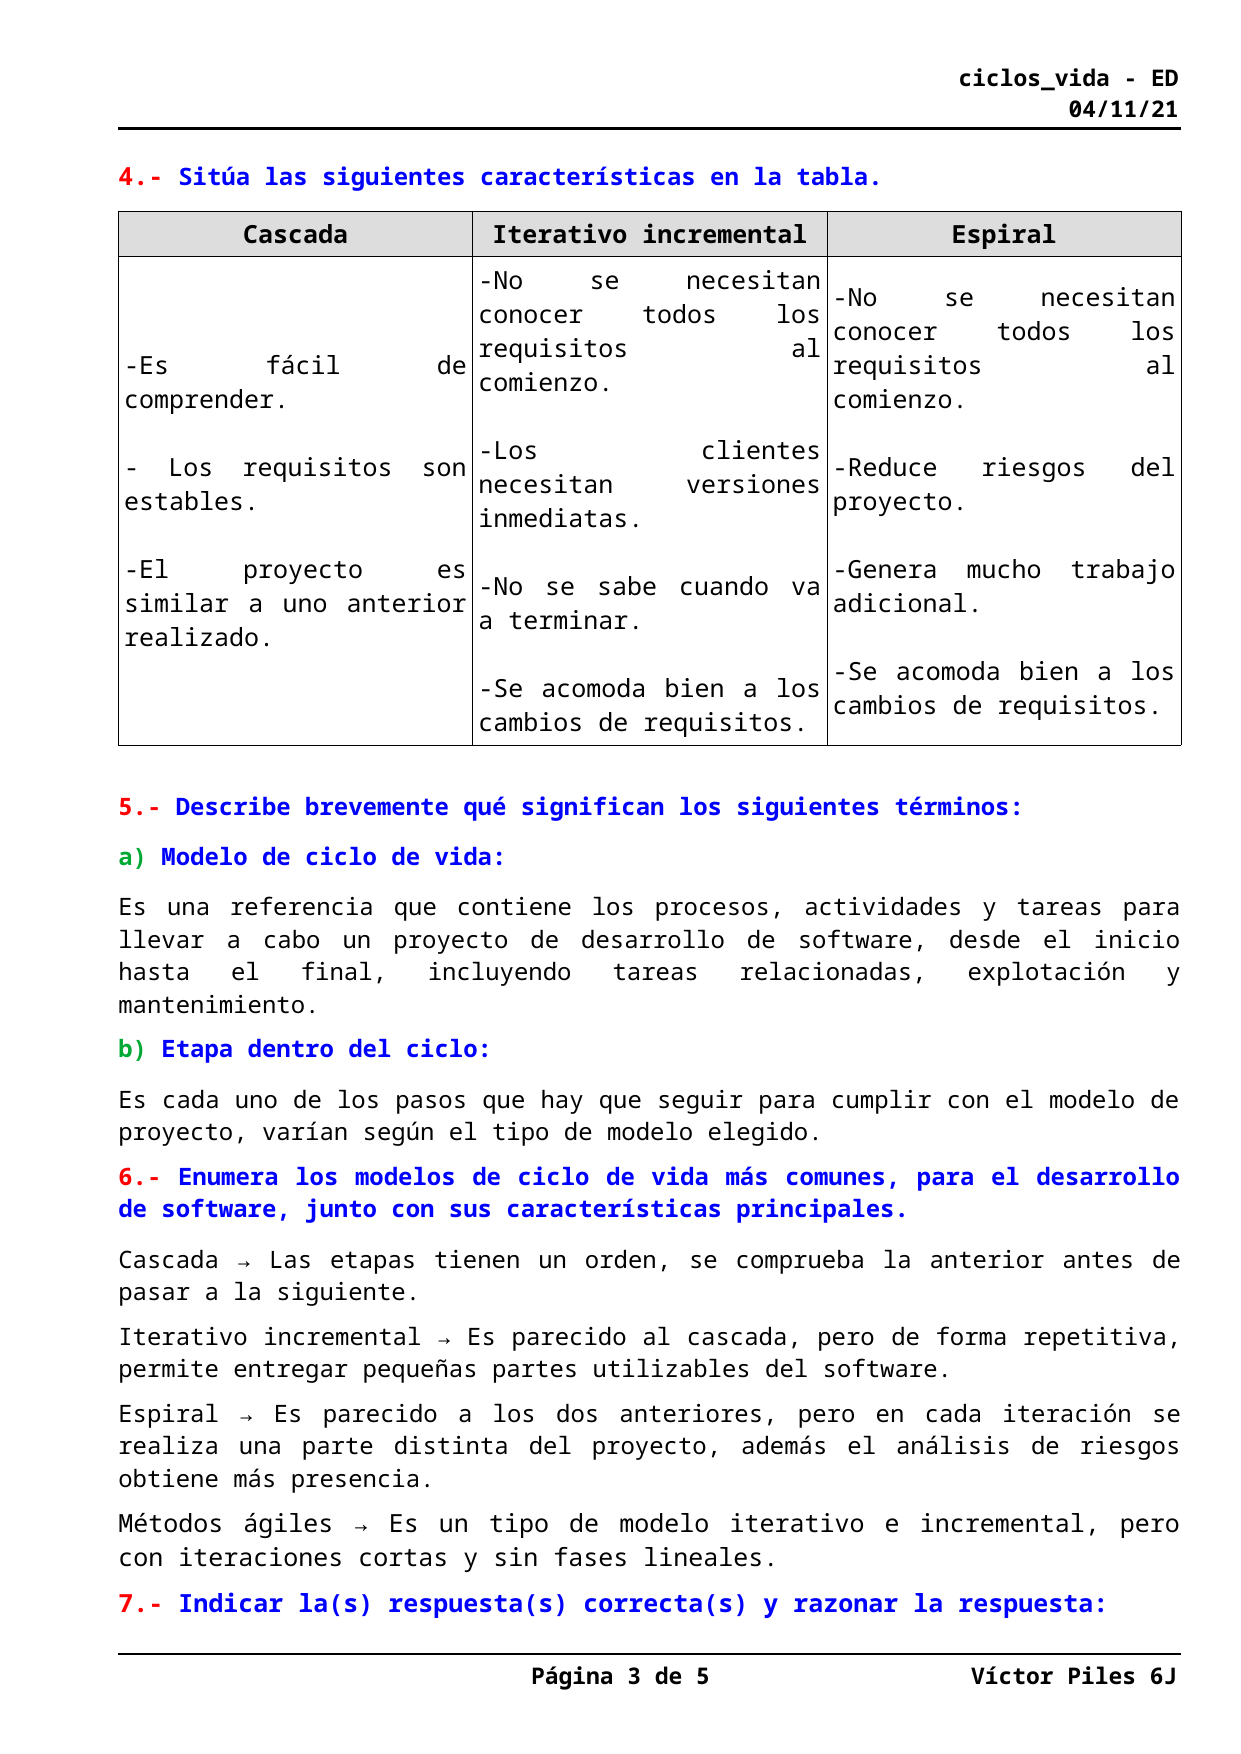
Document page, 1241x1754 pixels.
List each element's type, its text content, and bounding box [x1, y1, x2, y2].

text Métodos ágiles → Es un tipo de modelo iterativo e incremental, pero con iteraciones cortas y sin fases lineales. [118, 1506, 1181, 1574]
text 7.- Indicar la(s) respuesta(s) correcta(s) y razonar la respuesta: [118, 1586, 1181, 1620]
text 6.- Enumera los modelos de ciclo de vida más comunes, para el desarrollo de software, junto con sus características principales. [118, 1159, 1181, 1225]
text Es una referencia que contiene los procesos, actividades y tareas para llevar a cabo un proyecto de desarrollo de software, desde el inicio hasta el final, incluyendo tareas relacionadas, explotación y mantenimiento. [118, 890, 1181, 1020]
table_header Espiral [828, 212, 1181, 256]
text b) Etapa dentro del ciclo: [118, 1032, 1181, 1065]
table_header Cascada [119, 212, 472, 256]
text Es cada uno de los pasos que hay que seguir para cumplir con el modelo de proyecto, varían según el tipo de modelo elegido. [118, 1082, 1181, 1148]
text a) Modelo de ciclo de vida: [118, 840, 1181, 872]
text Cascada → Las etapas tienen un orden, se comprueba la anterior antes de pasar a la siguiente. [118, 1242, 1181, 1308]
table_cell -Es fácil de comprender. - Los requisitos son estables. -El proyecto es similar a uno anterior realizado. [119, 257, 472, 745]
table_cell -No se necesitan conocer todos los requisitos al comienzo. -Reduce riesgos del proyecto. -Genera mucho trabajo adicional. -Se acomoda bien a los cambios de requisitos. [828, 257, 1181, 745]
table_header Iterativo incremental [473, 212, 827, 256]
table_cell -No se necesitan conocer todos los requisitos al comienzo. -Los clientes necesitan versiones inmediatas. -No se sabe cuando va a terminar. -Se acomoda bien a los cambios de requisitos. [473, 257, 827, 745]
text Espiral → Es parecido a los dos anteriores, pero en cada iteración se realiza una parte distinta del proyecto, además el análisis de riesgos obtiene más presencia. [118, 1396, 1181, 1494]
text 5.- Describe brevemente qué significan los siguientes términos: [118, 789, 1181, 822]
text 4.- Sitúa las siguientes características en la tabla. [118, 159, 1181, 193]
text Iterativo incremental → Es parecido al cascada, pero de forma repetitiva, permite entregar pequeñas partes utilizables del software. [118, 1319, 1181, 1384]
